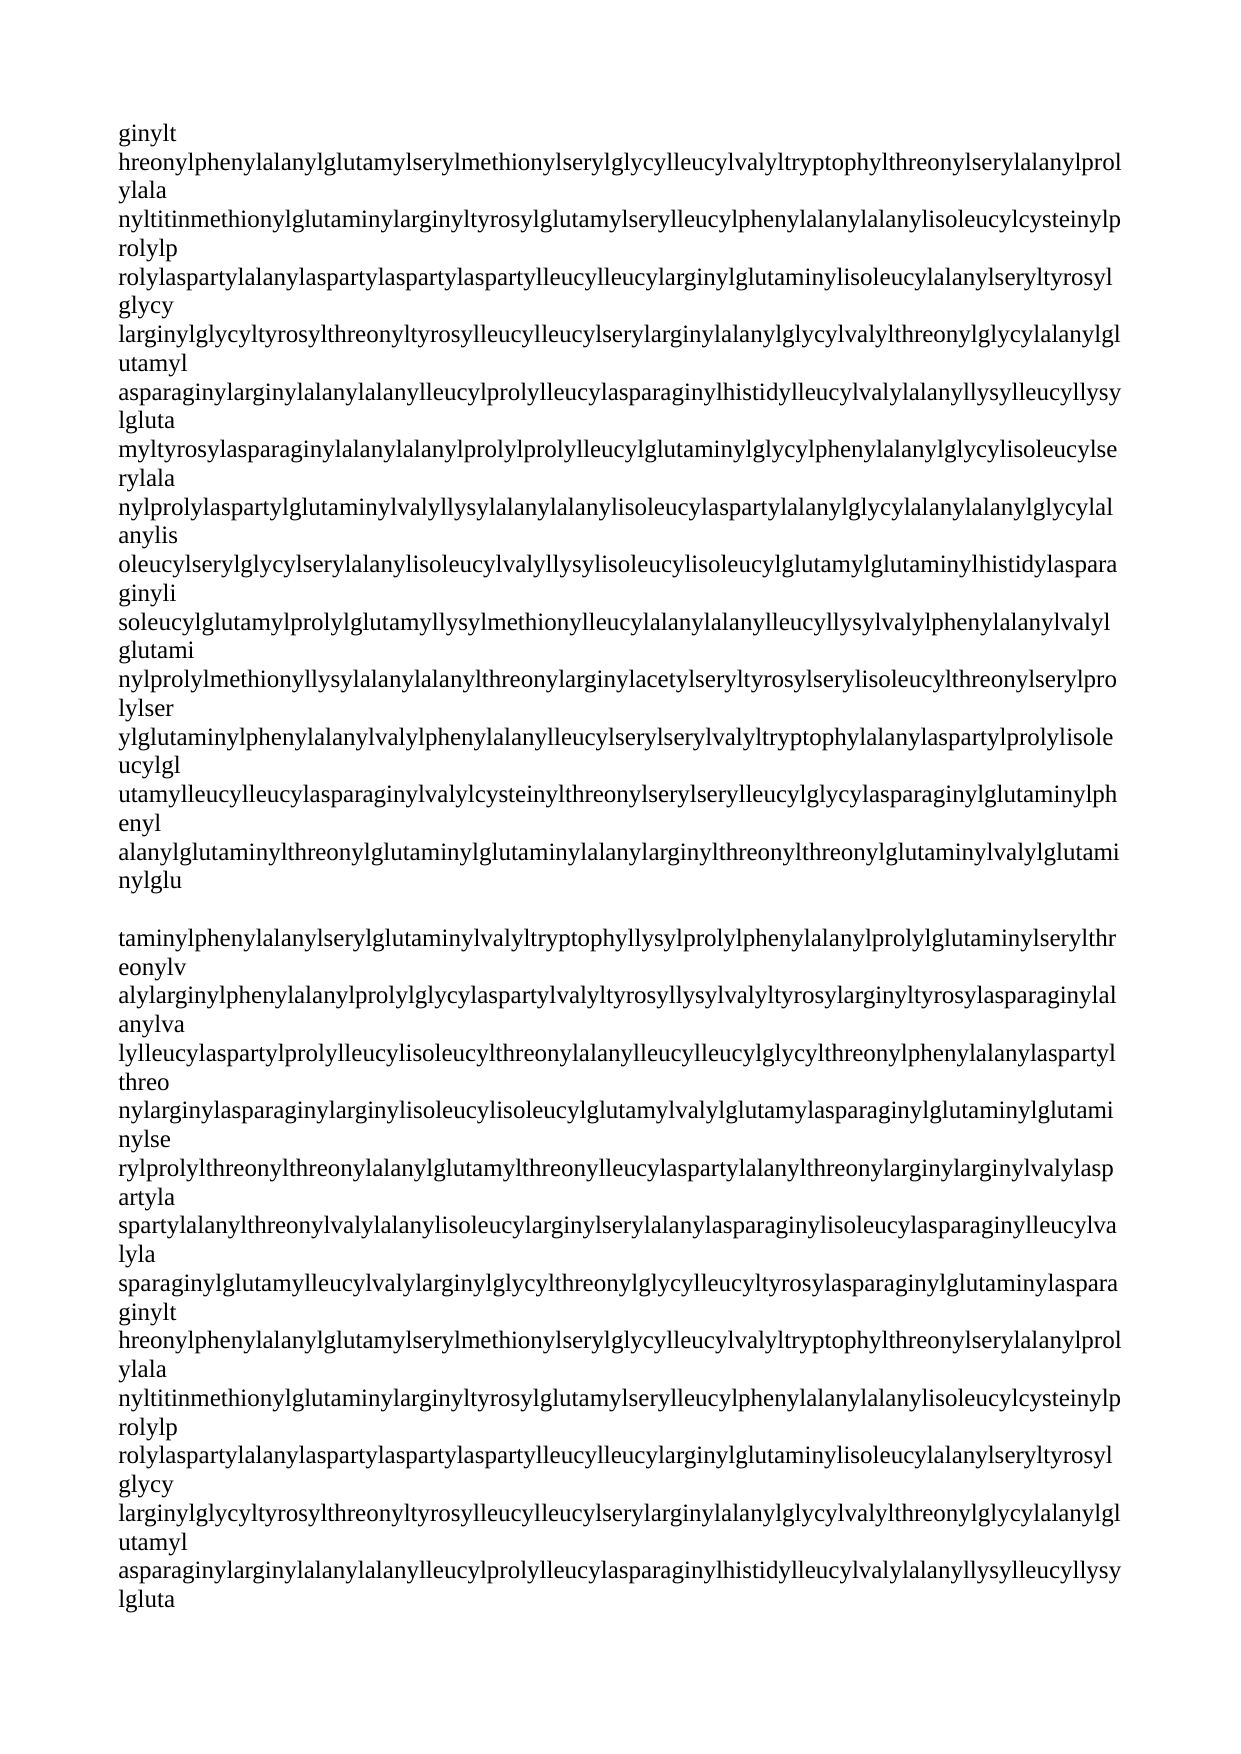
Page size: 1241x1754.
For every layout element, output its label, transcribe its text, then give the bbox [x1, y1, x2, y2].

text ginylt hreonylphenylalanylglutamylserylmethionylserylglycylleucylvalyltryptophylthreonylserylalanylprolylala nyltitinmethionylglutaminylarginyltyrosylglutamylserylleucylphenylalanylalanylisoleucylcysteinylprolylp rolylaspartylalanylaspartylaspartylaspartylleucylleucylarginylglutaminylisoleucylalanylseryltyrosylglycy larginylglycyltyrosylthreonyltyrosylleucylleucylserylarginylalanylglycylvalylthreonylglycylalanylglutamyl asparaginylarginylalanylalanylleucylprolylleucylasparaginylhistidylleucylvalylalanyllysylleucyllysylgluta myltyrosylasparaginylalanylalanylprolylprolylleucylglutaminylglycylphenylalanylglycylisoleucylserylala nylprolylaspartylglutaminylvalyllysylalanylalanylisoleucylaspartylalanylglycylalanylalanylglycylalanylis oleucylserylglycylserylalanylisoleucylvalyllysylisoleucylisoleucylglutamylglutaminylhistidylasparaginyli soleucylglutamylprolylglutamyllysylmethionylleucylalanylalanylleucyllysylvalylphenylalanylvalylglutami nylprolylmethionyllysylalanylalanylthreonylarginylacetylseryltyrosylserylisoleucylthreonylserylprolylser ylglutaminylphenylalanylvalylphenylalanylleucylserylserylvalyltryptophylalanylaspartylprolylisoleucylgl utamylleucylleucylasparaginylvalylcysteinylthreonylserylserylleucylglycylasparaginylglutaminylphenyl alanylglutaminylthreonylglutaminylglutaminylalanylarginylthreonylthreonylglutaminylvalylglutaminylglu [118, 118, 1122, 894]
text taminylphenylalanylserylglutaminylvalyltryptophyllysylprolylphenylalanylprolylglutaminylserylthreonylv alylarginylphenylalanylprolylglycylaspartylvalyltyrosyllysylvalyltyrosylarginyltyrosylasparaginylalanylva lylleucylaspartylprolylleucylisoleucylthreonylalanylleucylleucylglycylthreonylphenylalanylaspartylthreo nylarginylasparaginylarginylisoleucylisoleucylglutamylvalylglutamylasparaginylglutaminylglutaminylse rylprolylthreonylthreonylalanylglutamylthreonylleucylaspartylalanylthreonylarginylarginylvalylaspartyla spartylalanylthreonylvalylalanylisoleucylarginylserylalanylasparaginylisoleucylasparaginylleucylvalyla sparaginylglutamylleucylvalylarginylglycylthreonylglycylleucyltyrosylasparaginylglutaminylasparaginylt hreonylphenylalanylglutamylserylmethionylserylglycylleucylvalyltryptophylthreonylserylalanylprolylala nyltitinmethionylglutaminylarginyltyrosylglutamylserylleucylphenylalanylalanylisoleucylcysteinylprolylp rolylaspartylalanylaspartylaspartylaspartylleucylleucylarginylglutaminylisoleucylalanylseryltyrosylglycy larginylglycyltyrosylthreonyltyrosylleucylleucylserylarginylalanylglycylvalylthreonylglycylalanylglutamyl asparaginylarginylalanylalanylleucylprolylleucylasparaginylhistidylleucylvalylalanyllysylleucyllysylgluta [118, 894, 1122, 1613]
